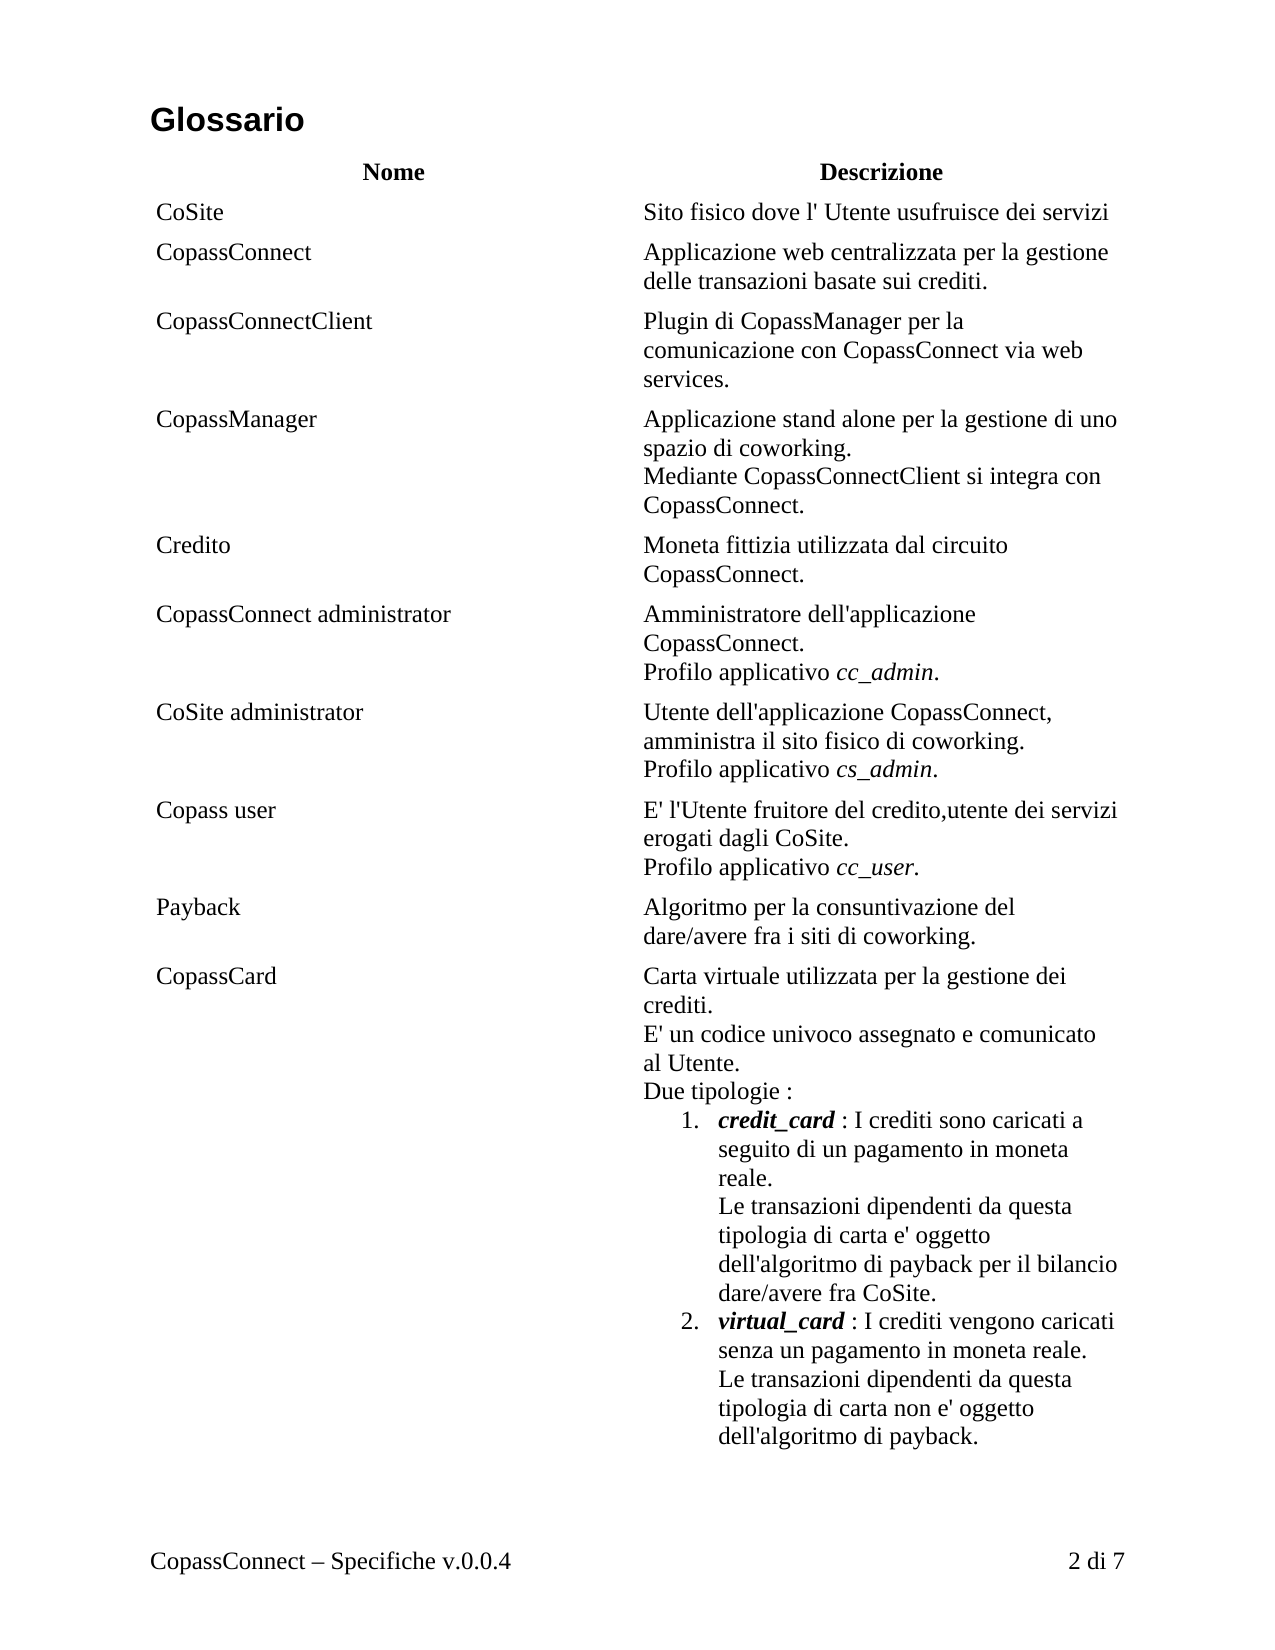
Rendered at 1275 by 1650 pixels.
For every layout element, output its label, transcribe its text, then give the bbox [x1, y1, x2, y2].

table_cell Applicazione stand alone per la gestione di uno spazio di coworking. Mediante CopassConnectClient si integra con CopassConnect. [638, 398, 1125, 525]
table_cell CoSite [150, 191, 637, 232]
table_cell Moneta fittizia utilizzata dal circuito CopassConnect. [638, 525, 1125, 594]
table_cell CopassCard [150, 956, 637, 1456]
table_cell Copass user [150, 789, 637, 887]
table_cell Applicazione web centralizzata per la gestione delle transazioni basate sui crediti. [638, 232, 1125, 301]
table_cell CopassManager [150, 398, 637, 525]
table_cell Algoritmo per la consuntivazione del dare/avere fra i siti di coworking. [638, 887, 1125, 956]
table_cell CopassConnect administrator [150, 594, 637, 691]
table_header Nome [150, 151, 637, 191]
table_cell CopassConnect [150, 232, 637, 301]
table_cell Payback [150, 887, 637, 956]
table_cell Amministratore dell'applicazione CopassConnect. Profilo applicativo cc_admin. [638, 594, 1125, 691]
table_cell Carta virtuale utilizzata per la gestione dei crediti. E' un codice univoco assegnato e comunicato al Utente. Due tipologie : credit_card : I crediti sono caricati a seguito di un pagamento in moneta reale. Le transazioni dipendenti da questa tipologia di carta e' oggetto dell'algoritmo di payback per il bilancio dare/avere fra CoSite. virtual_card : I crediti vengono caricati senza un pagamento in moneta reale. Le transazioni dipendenti da questa tipologia di carta non e' oggetto dell'algoritmo di payback. [638, 956, 1125, 1456]
table_cell CopassConnectClient [150, 301, 637, 398]
table_cell CoSite administrator [150, 691, 637, 789]
table_cell [638, 1456, 1125, 1496]
table_header Descrizione [638, 151, 1125, 191]
table_cell Credito [150, 525, 637, 594]
subtitle Glossario [150, 100, 1125, 139]
table_cell Plugin di CopassManager per la comunicazione con CopassConnect via web services. [638, 301, 1125, 398]
table_cell [150, 1456, 637, 1496]
table_cell E' l'Utente fruitore del credito,utente dei servizi erogati dagli CoSite. Profilo applicativo cc_user. [638, 789, 1125, 887]
table_cell Sito fisico dove l' Utente usufruisce dei servizi [638, 191, 1125, 232]
table_cell Utente dell'applicazione CopassConnect, amministra il sito fisico di coworking. Profilo applicativo cs_admin. [638, 691, 1125, 789]
